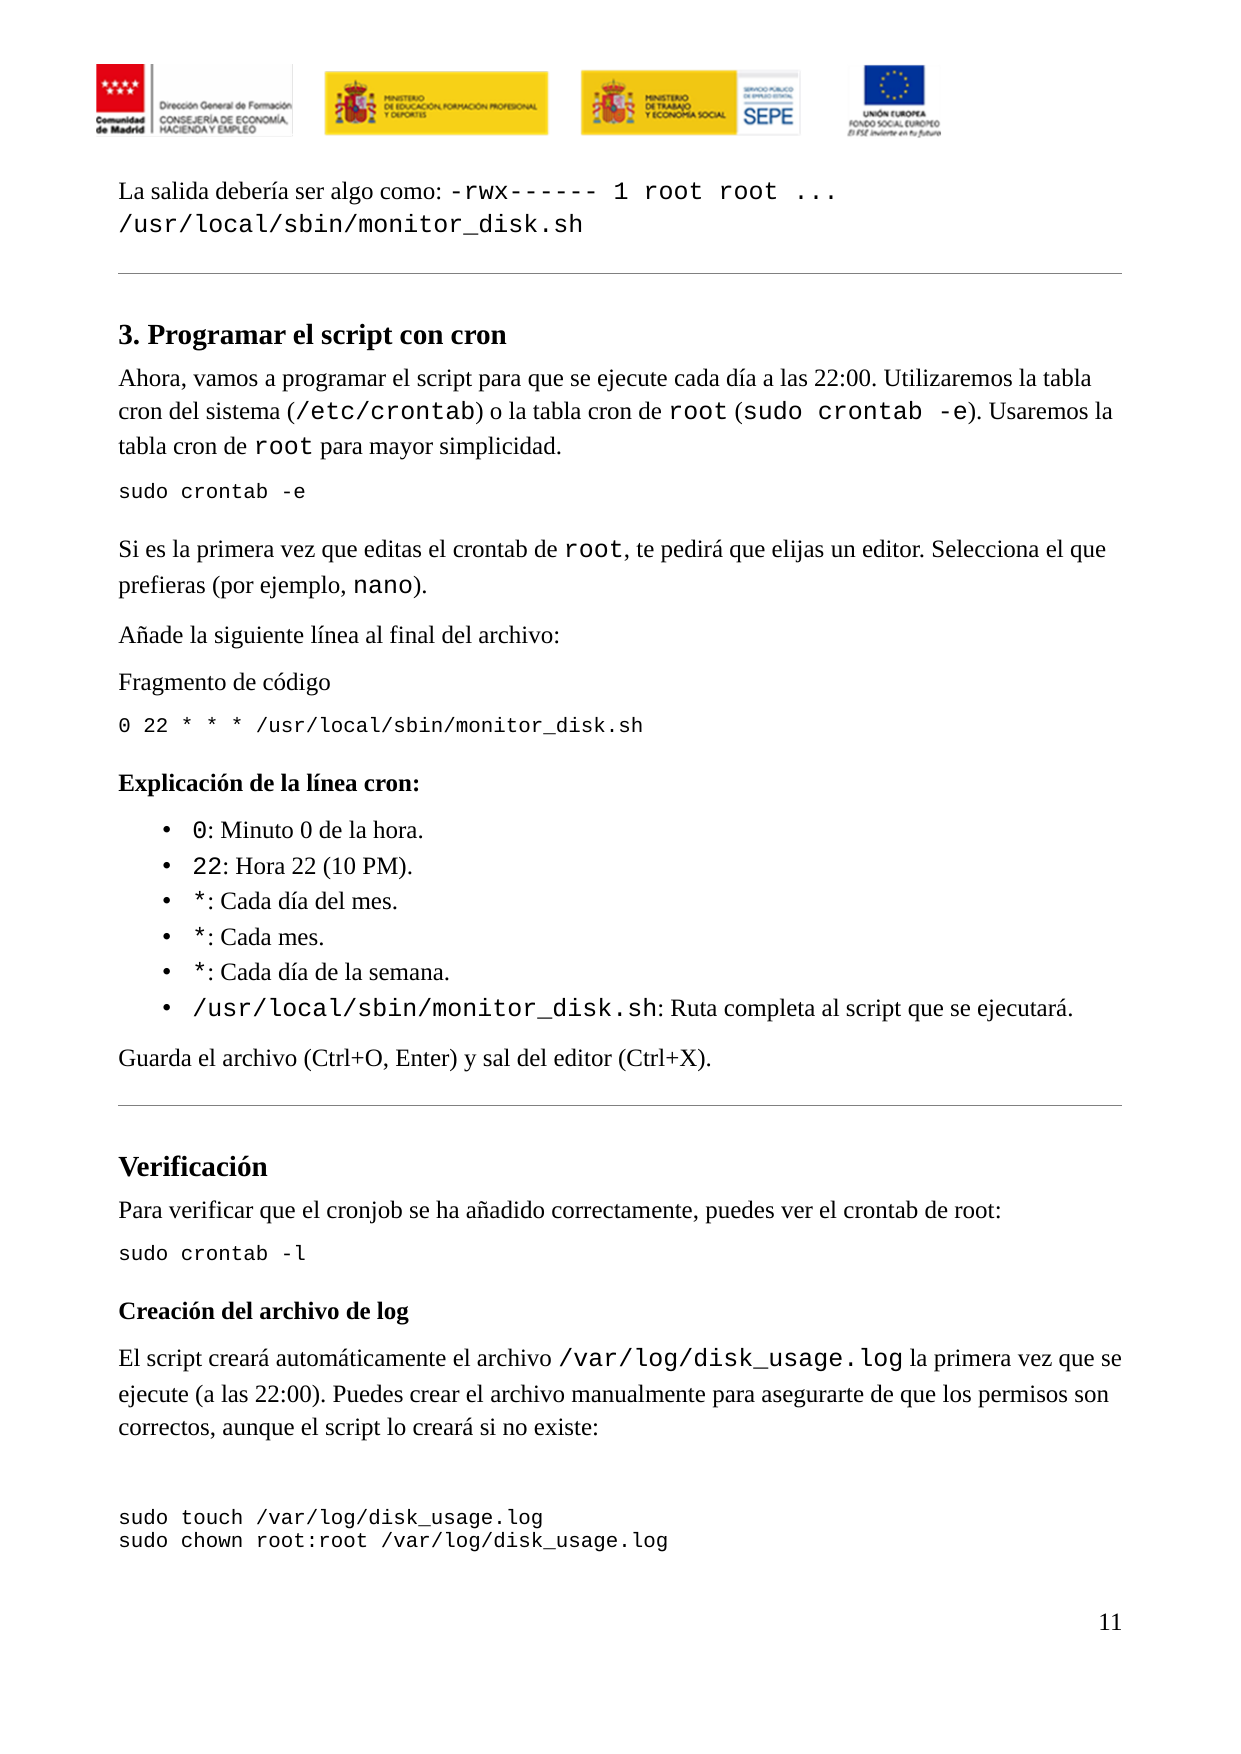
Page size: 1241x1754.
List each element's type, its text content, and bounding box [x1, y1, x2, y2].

text Para verificar que el cronjob se ha añadido correctamente, puedes ver el crontab de root: [118, 1195, 1122, 1224]
text sudo crontab -l [118, 1243, 1122, 1266]
text Creación del archivo de log [118, 1296, 1122, 1325]
text La salida debería ser algo como: -rwx------ 1 root root ... /usr/local/sbin/monitor_disk.sh [118, 176, 1122, 240]
text Fragmento de código [118, 667, 1122, 696]
text sudo chown root:root /var/log/disk_usage.log [118, 1531, 1122, 1554]
text Si es la primera vez que editas el crontab de root, te pedirá que elijas un editor. Selecciona el que prefieras (por ejemplo, nano). [118, 534, 1122, 601]
text Guarda el archivo (Ctrl+O, Enter) y sal del editor (Ctrl+X). [118, 1043, 1122, 1071]
subtitle 3. Programar el script con cron [118, 317, 1122, 351]
text Añade la siguiente línea al final del archivo: [118, 620, 1122, 648]
text sudo touch /var/log/disk_usage.log [118, 1507, 1122, 1531]
text El script creará automáticamente el archivo /var/log/disk_usage.log la primera vez que se ejecute (a las 22:00). Puedes crear el archivo manualmente para asegurarte de que los permisos son correctos, aunque el script lo creará si no existe: [118, 1343, 1122, 1440]
subtitle Verificación [118, 1149, 1122, 1183]
text 0 22 * * * /usr/local/sbin/monitor_disk.sh [118, 715, 1122, 738]
list *: Cada día de la semana. [162, 957, 1122, 988]
list *: Cada mes. [162, 922, 1122, 953]
list *: Cada día del mes. [162, 886, 1122, 917]
list /usr/local/sbin/monitor_disk.sh: Ruta completa al script que se ejecutará. [162, 993, 1122, 1023]
text sudo crontab -e [118, 481, 1122, 505]
list 0: Minuto 0 de la hora. [162, 816, 1122, 846]
text Ahora, vamos a programar el script para que se ejecute cada día a las 22:00. Utilizaremos la tabla cron del sistema (/etc/crontab) o la tabla cron de root (sudo crontab -e). Usaremos la tabla cron de root para mayor simplicidad. [118, 363, 1122, 462]
list 22: Hora 22 (10 PM). [162, 851, 1122, 882]
picture [96, 64, 942, 140]
text Explicación de la línea cron: [118, 768, 1122, 797]
